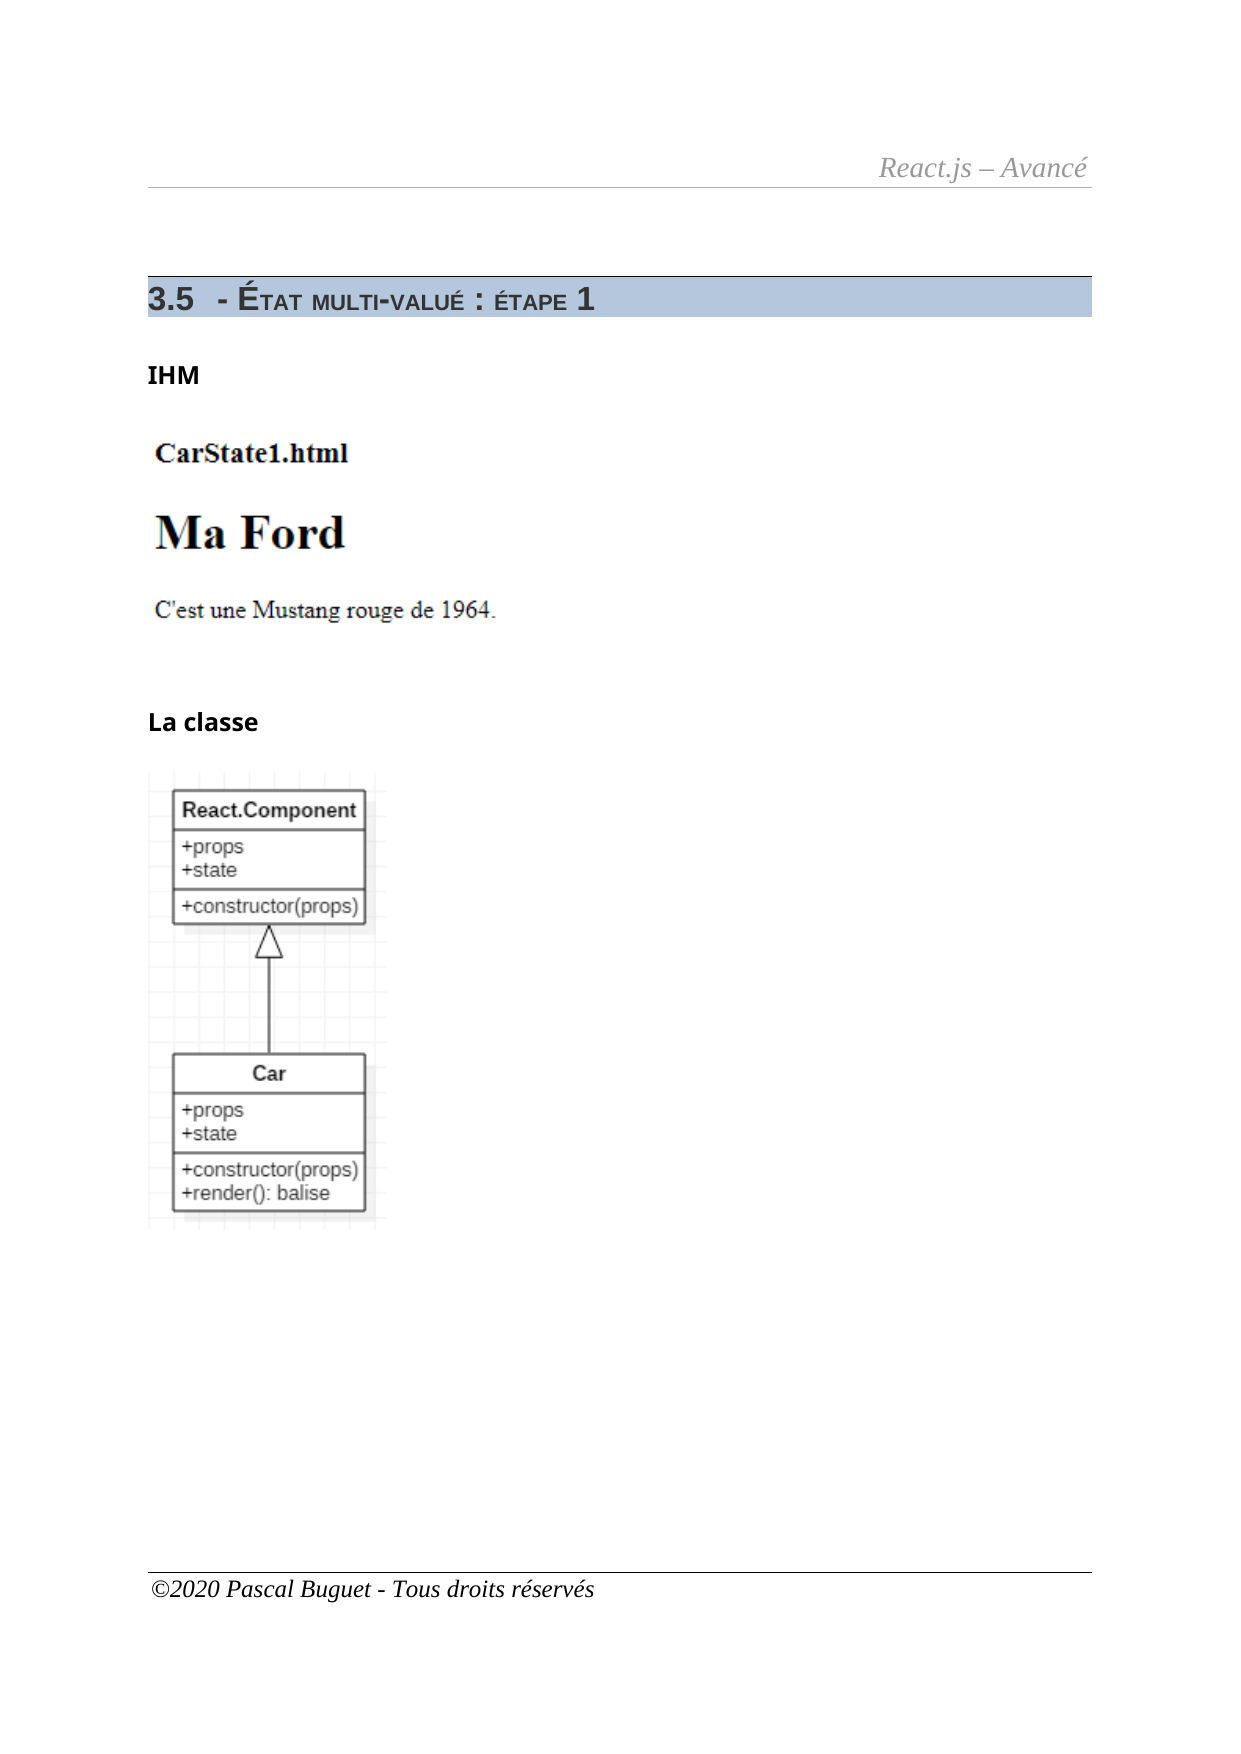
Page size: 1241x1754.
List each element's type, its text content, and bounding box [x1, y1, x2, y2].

text La classe [148, 705, 1092, 739]
picture [147, 425, 511, 637]
picture [147, 772, 387, 1230]
subtitle - État multi-valué : étape 1 [148, 277, 1092, 317]
text IHM [148, 358, 1092, 392]
